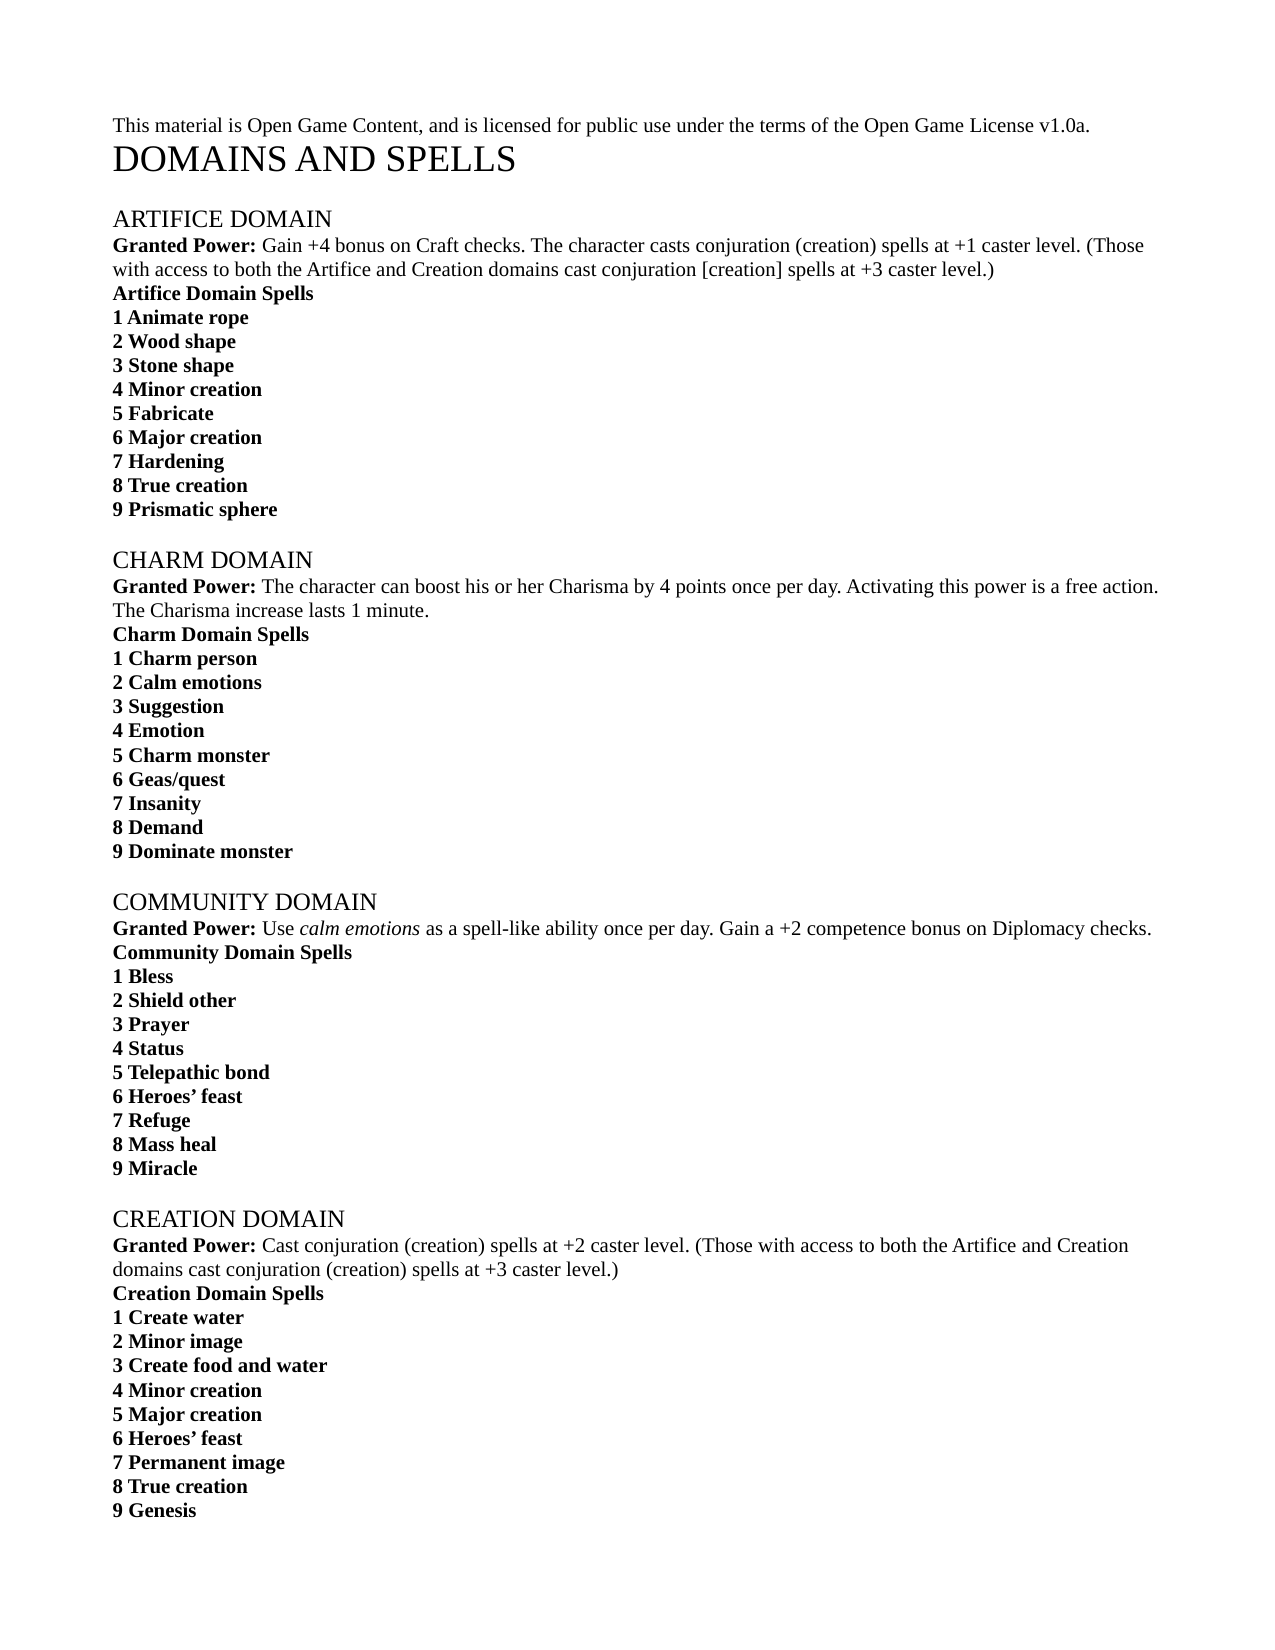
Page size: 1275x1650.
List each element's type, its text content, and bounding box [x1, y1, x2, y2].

subtitle CREATION DOMAIN [112, 1204, 1162, 1233]
text 4 Status [112, 1036, 1162, 1060]
text Creation Domain Spells [112, 1281, 1162, 1305]
text 2 Calm emotions [112, 670, 1162, 694]
subtitle This material is Open Game Content, and is licensed for public use under the terms of the Open Game License v1.0a. [112, 112, 1162, 137]
text 7 Hardening [112, 449, 1162, 473]
text 9 Prismatic sphere [112, 497, 1162, 521]
text 9 Miracle [112, 1156, 1162, 1180]
text Community Domain Spells [112, 940, 1162, 964]
text 7 Insanity [112, 791, 1162, 815]
subtitle 1 Animate rope [112, 305, 1162, 329]
subtitle DOMAINS AND SPELLS [112, 137, 1162, 180]
subtitle CHARM DOMAIN [112, 545, 1162, 574]
text Granted Power: Cast conjuration (creation) spells at +2 caster level. (Those with access to both the Artifice and Creation domains cast conjuration (creation) spells at +3 caster level.) [112, 1233, 1162, 1281]
subtitle COMMUNITY DOMAIN [112, 887, 1162, 916]
text 3 Stone shape [112, 353, 1162, 377]
text 6 Major creation [112, 425, 1162, 449]
text 2 Minor image [112, 1329, 1162, 1353]
text Granted Power: Gain +4 bonus on Craft checks. The character casts conjuration (creation) spells at +1 caster level. (Those with access to both the Artifice and Creation domains cast conjuration [creation] spells at +3 caster level.) [112, 232, 1162, 281]
text 4 Emotion [112, 718, 1162, 742]
text Granted Power: The character can boost his or her Charisma by 4 points once per day. Activating this power is a free action. The Charisma increase lasts 1 minute. [112, 574, 1162, 622]
text 8 Mass heal [112, 1132, 1162, 1156]
text Charm Domain Spells [112, 622, 1162, 646]
text 6 Geas/quest [112, 767, 1162, 791]
text 2 Shield other [112, 988, 1162, 1012]
text 7 Refuge [112, 1108, 1162, 1132]
text 9 Genesis [112, 1498, 1162, 1522]
text 6 Heroes’ feast [112, 1084, 1162, 1108]
text 7 Permanent image [112, 1450, 1162, 1474]
text 5 Fabricate [112, 401, 1162, 425]
text 1 Create water [112, 1305, 1162, 1329]
text 2 Wood shape [112, 329, 1162, 353]
text 5 Telepathic bond [112, 1060, 1162, 1084]
text Artifice Domain Spells [112, 281, 1162, 305]
text 5 Major creation [112, 1402, 1162, 1426]
text 9 Dominate monster [112, 839, 1162, 863]
text 1 Bless [112, 964, 1162, 988]
subtitle ARTIFICE DOMAIN [112, 204, 1162, 232]
text 3 Create food and water [112, 1353, 1162, 1377]
text 8 True creation [112, 1474, 1162, 1498]
text 4 Minor creation [112, 377, 1162, 401]
text 1 Charm person [112, 646, 1162, 670]
text 8 Demand [112, 815, 1162, 839]
text 3 Prayer [112, 1012, 1162, 1036]
text 4 Minor creation [112, 1377, 1162, 1402]
text 8 True creation [112, 473, 1162, 497]
text Granted Power: Use calm emotions as a spell-like ability once per day. Gain a +2 competence bonus on Diplomacy checks. [112, 916, 1162, 940]
text 3 Suggestion [112, 694, 1162, 718]
text 5 Charm monster [112, 742, 1162, 767]
text 6 Heroes’ feast [112, 1426, 1162, 1450]
